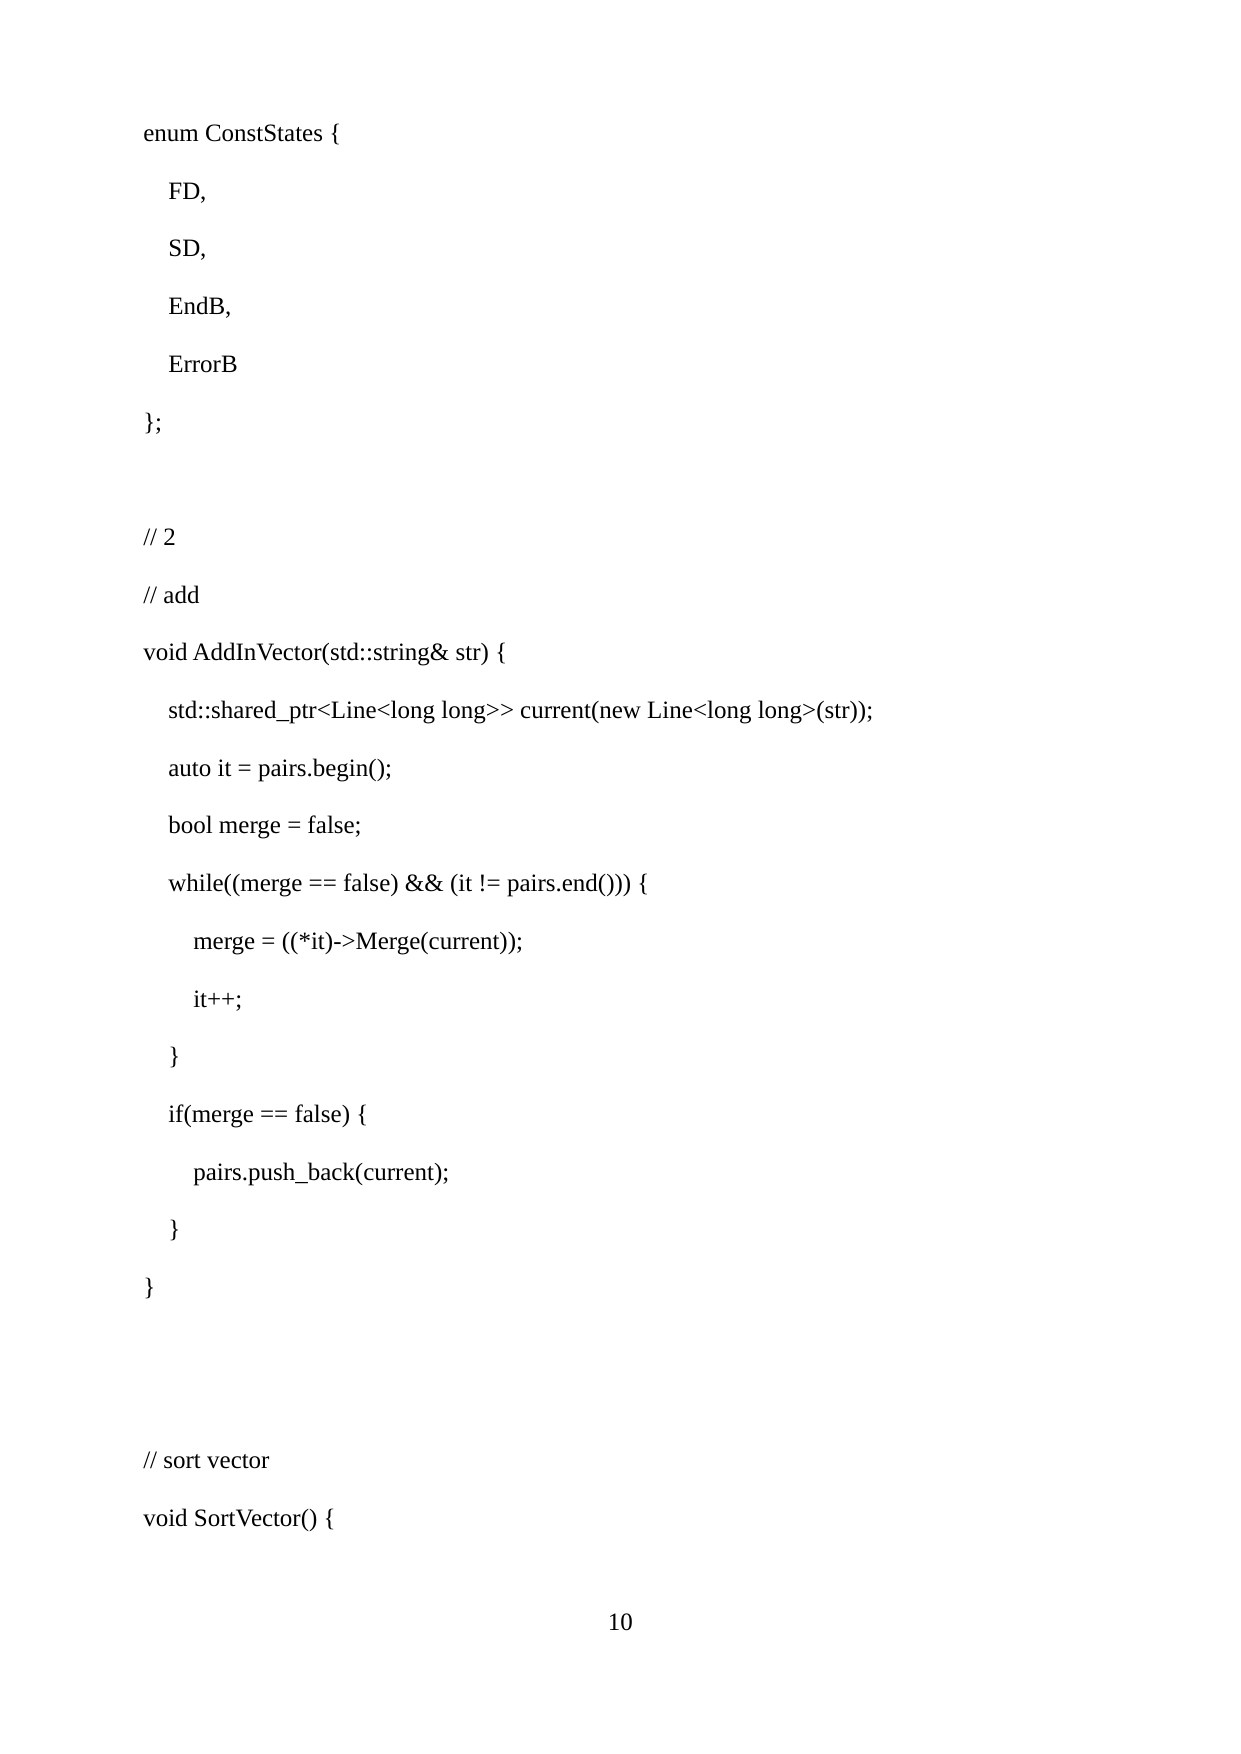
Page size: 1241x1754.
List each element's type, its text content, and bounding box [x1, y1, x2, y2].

text } [118, 1214, 1122, 1243]
text void SortVector() { [118, 1503, 1122, 1532]
text // sort vector [118, 1445, 1122, 1474]
text // 2 [118, 522, 1122, 551]
text EndB, [118, 291, 1122, 320]
text SD, [118, 233, 1122, 262]
text } [118, 1041, 1122, 1070]
text }; [118, 407, 1122, 435]
text it++; [118, 984, 1122, 1012]
text while((merge == false) && (it != pairs.end())) { [118, 868, 1122, 897]
text auto it = pairs.begin(); [118, 753, 1122, 782]
text void AddInVector(std::string& str) { [118, 637, 1122, 666]
text // add [118, 580, 1122, 608]
text merge = ((*it)->Merge(current)); [118, 926, 1122, 955]
text if(merge == false) { [118, 1099, 1122, 1128]
text pairs.push_back(current); [118, 1157, 1122, 1186]
text FD, [118, 176, 1122, 204]
text bool merge = false; [118, 811, 1122, 839]
text ErrorB [118, 349, 1122, 378]
text } [118, 1272, 1122, 1301]
text std::shared_ptr<Line<long long>> current(new Line<long long>(str)); [118, 695, 1122, 724]
text enum ConstStates { [118, 118, 1122, 147]
